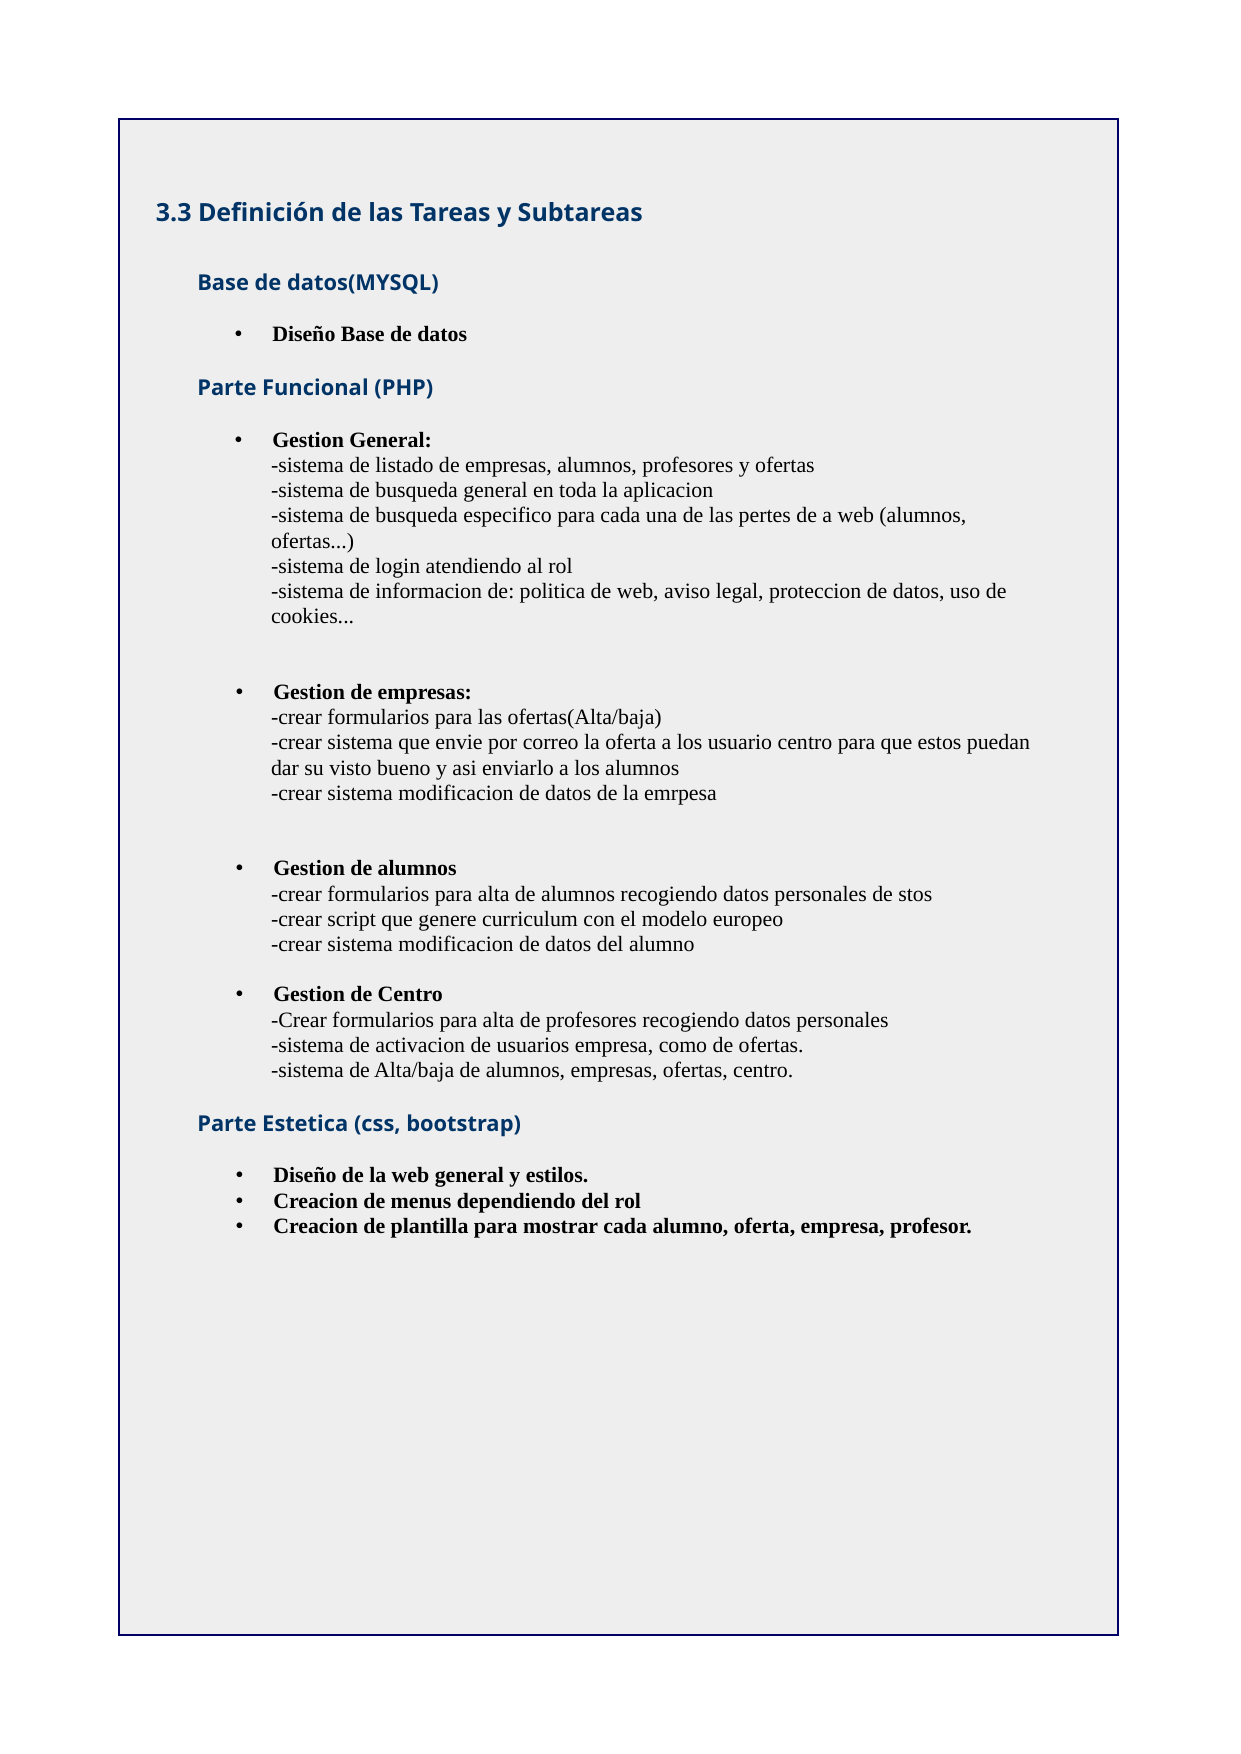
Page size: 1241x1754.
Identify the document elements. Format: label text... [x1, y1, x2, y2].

text -crear sistema modificacion de datos del alumno [123, 931, 1114, 956]
text -crear sistema que envie por correo la oferta a los usuario centro para que estos puedan dar su visto bueno y asi enviarlo a los alumnos [123, 729, 1114, 780]
text -sistema de Alta/baja de alumnos, empresas, ofertas, centro. [123, 1057, 1114, 1082]
text -sistema de busqueda especifico para cada una de las pertes de a web (alumnos, ofertas...) [123, 502, 1114, 553]
text -crear formularios para alta de alumnos recogiendo datos personales de stos [123, 881, 1114, 906]
text -crear formularios para las ofertas(Alta/baja) [123, 704, 1114, 729]
list Diseño de la web general y estilos. [236, 1162, 1114, 1188]
text -crear script que genere curriculum con el modelo europeo [123, 906, 1114, 931]
text Parte Estetica (css, bootstrap) [123, 1107, 1114, 1137]
list Gestion de alumnos [236, 855, 1114, 881]
list Creacion de plantilla para mostrar cada alumno, oferta, empresa, profesor. [236, 1213, 1114, 1238]
list Diseño Base de datos [234, 321, 1114, 347]
text -crear sistema modificacion de datos de la emrpesa [123, 780, 1114, 805]
list Creacion de menus dependiendo del rol [236, 1188, 1114, 1213]
text -sistema de login atendiendo al rol [123, 553, 1114, 578]
text -sistema de informacion de: politica de web, aviso legal, proteccion de datos, uso de cookies... [123, 578, 1114, 628]
text -sistema de activacion de usuarios empresa, como de ofertas. [123, 1032, 1114, 1057]
text Parte Funcional (PHP) [123, 372, 1114, 402]
list Gestion General: [234, 427, 1114, 452]
text Base de datos(MYSQL) [123, 266, 1114, 296]
subtitle 3.3 Definición de las Tareas y Subtareas [123, 195, 1114, 229]
list Gestion de empresas: [236, 679, 1114, 704]
list Gestion de Centro [236, 981, 1114, 1007]
text -Crear formularios para alta de profesores recogiendo datos personales [123, 1007, 1114, 1032]
text -sistema de listado de empresas, alumnos, profesores y ofertas [123, 452, 1114, 477]
text -sistema de busqueda general en toda la aplicacion [123, 477, 1114, 502]
